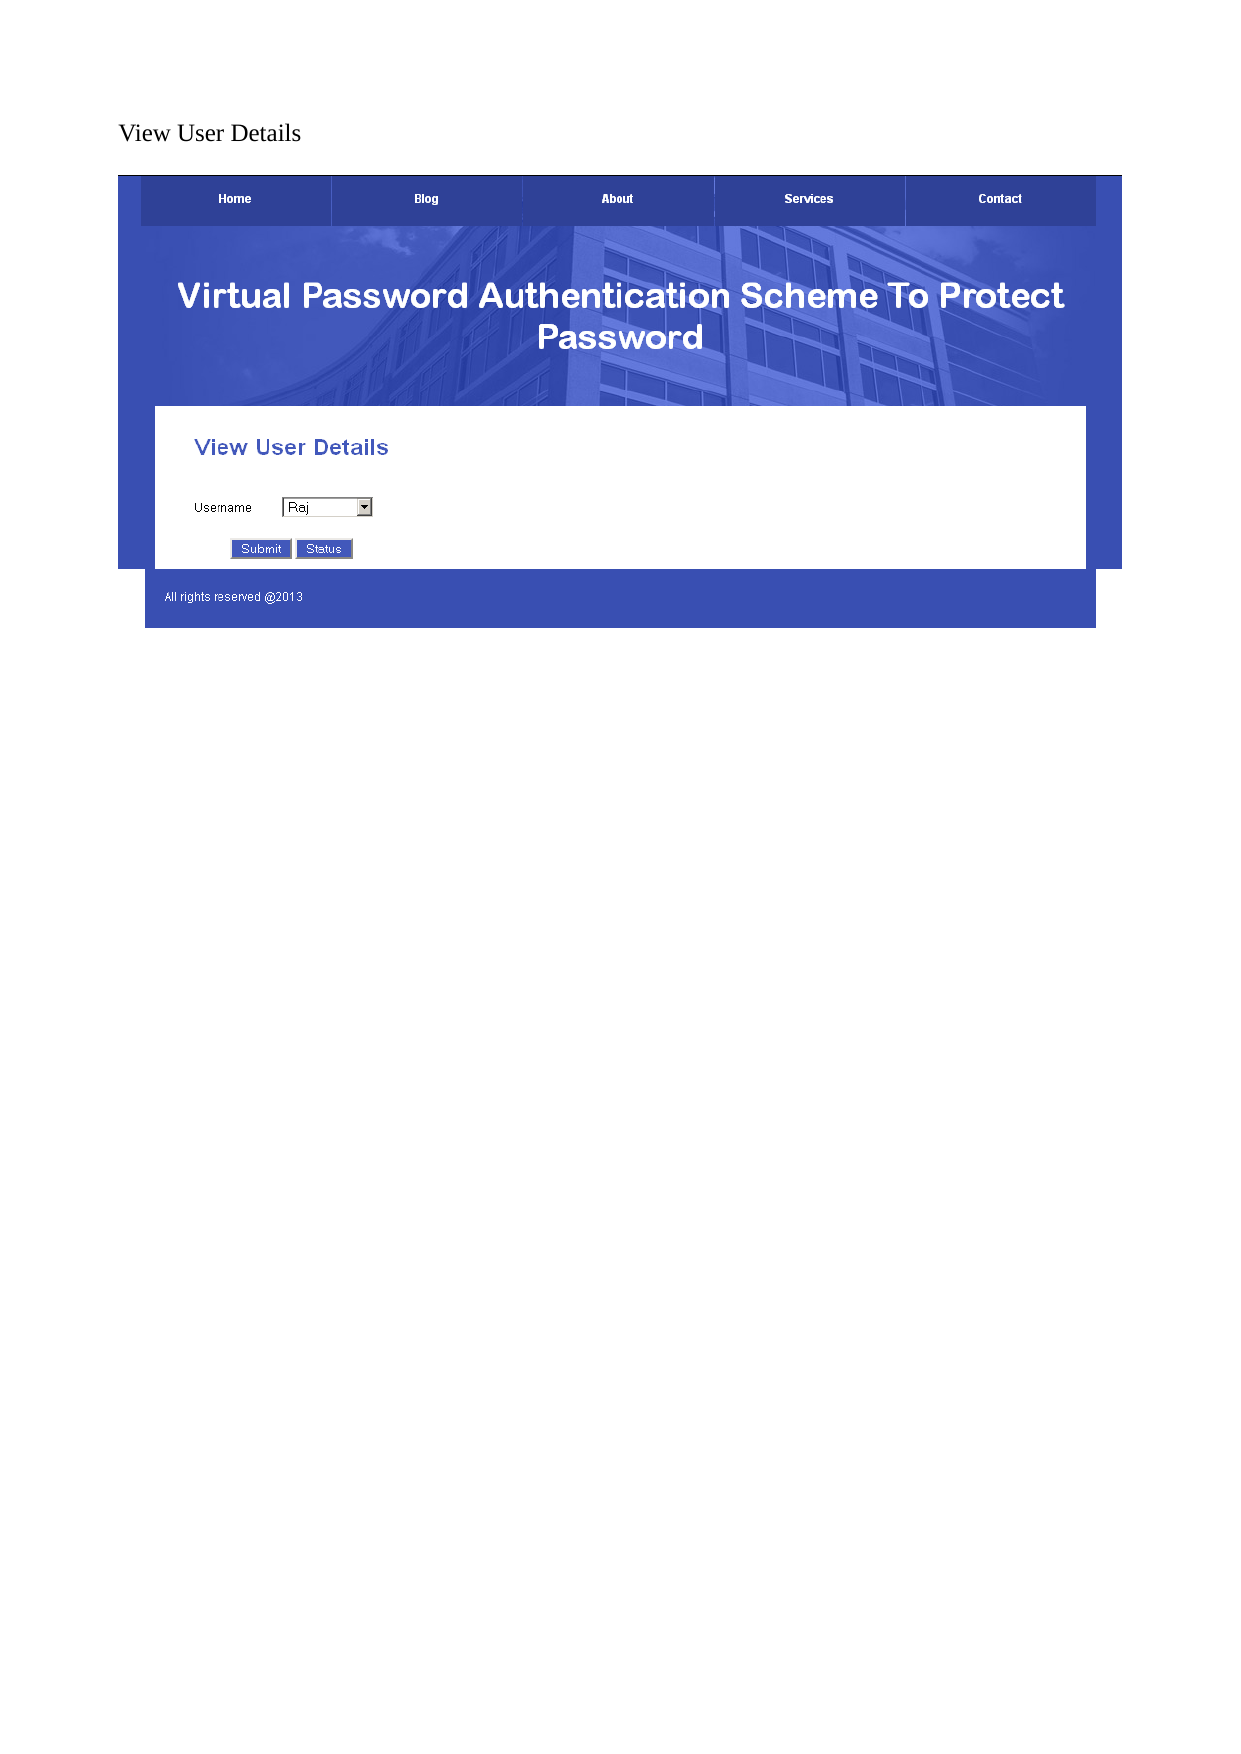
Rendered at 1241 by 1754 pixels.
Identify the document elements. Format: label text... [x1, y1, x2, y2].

text View User Details [118, 118, 1122, 175]
picture [118, 175, 1122, 929]
